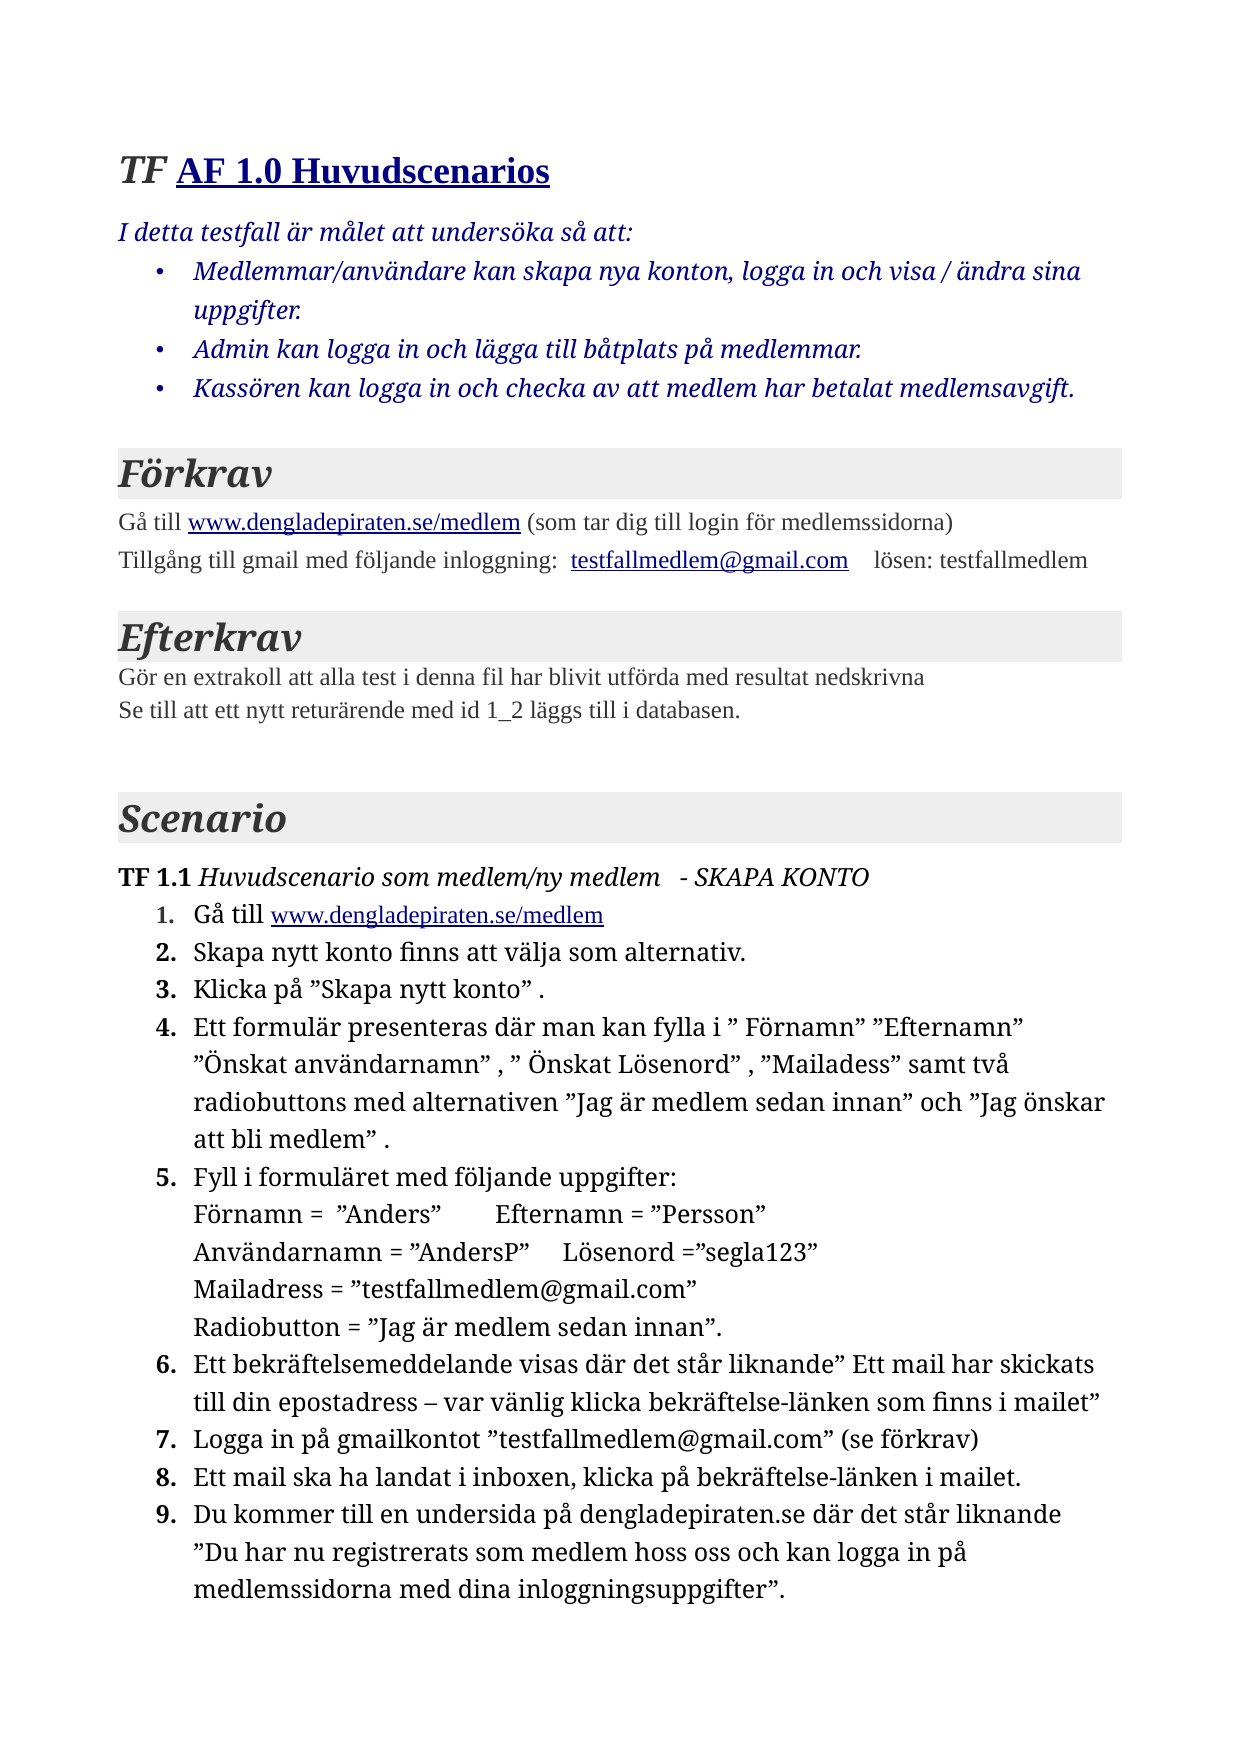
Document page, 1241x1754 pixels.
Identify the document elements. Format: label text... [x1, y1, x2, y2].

subtitle I detta testfall är målet att undersöka så att: [118, 214, 1122, 248]
list Gå till www.dengladepiraten.se/medlem (som tar dig till login för medlemssidorna) Tillgång till gmail med följande inloggning: testfallmedlem@gmail.com lösen: testfallmedlem [118, 499, 1122, 574]
text TF 1.1 Huvudscenario som medlem/ny medlem - SKAPA KONTO [118, 856, 1122, 893]
subtitle Kassören kan logga in och checka av att medlem har betalat medlemsavgift. [156, 371, 1122, 405]
text Se till att ett nytt returärende med id 1_2 läggs till i databasen. [118, 695, 1122, 724]
subtitle Scenario [118, 792, 1122, 843]
list Ett formulär presenteras där man kan fylla i ” Förnamn” ”Efternamn” ”Önskat användarnamn” , ” Önskat Lösenord” , ”Mailadess” samt två radiobuttons med alternativen ”Jag är medlem sedan innan” och ”Jag önskar att bli medlem” . [156, 1006, 1122, 1156]
list Gå till www.dengladepiraten.se/medlem [156, 893, 1122, 931]
subtitle Admin kan logga in och lägga till båtplats på medlemmar. [156, 332, 1122, 366]
subtitle Medlemmar/användare kan skapa nya konton, logga in och visa / ändra sina uppgifter. [156, 253, 1122, 327]
list Skapa nytt konto finns att välja som alternativ. [156, 931, 1122, 968]
list Ett mail ska ha landat i inboxen, klicka på bekräftelse-länken i mailet. [156, 1456, 1122, 1493]
subtitle Förkrav [118, 448, 1122, 499]
list Du kommer till en undersida på dengladepiraten.se där det står liknande [156, 1493, 1122, 1531]
list Klicka på ”Skapa nytt konto” . [156, 968, 1122, 1006]
list Logga in på gmailkontot ”testfallmedlem@gmail.com” (se förkrav) [156, 1418, 1122, 1456]
subtitle TF AF 1.0 Huvudscenarios [118, 143, 1122, 194]
list ”Du har nu registrerats som medlem hoss oss och kan logga in på medlemssidorna med dina inloggningsuppgifter”. [156, 1531, 1122, 1606]
text Gör en extrakoll att alla test i denna fil har blivit utförda med resultat nedskrivna [118, 662, 1122, 691]
subtitle Efterkrav [118, 611, 1122, 662]
list Fyll i formuläret med följande uppgifter: Förnamn = ”Anders” Efternamn = ”Persson” Användarnamn = ”AndersP” Lösenord =”segla123” Mailadress = ”testfallmedlem@gmail.com” Radiobutton = ”Jag är medlem sedan innan”. [156, 1156, 1122, 1343]
list Ett bekräftelsemeddelande visas där det står liknande” Ett mail har skickats till din epostadress – var vänlig klicka bekräftelse-länken som finns i mailet” [156, 1343, 1122, 1418]
